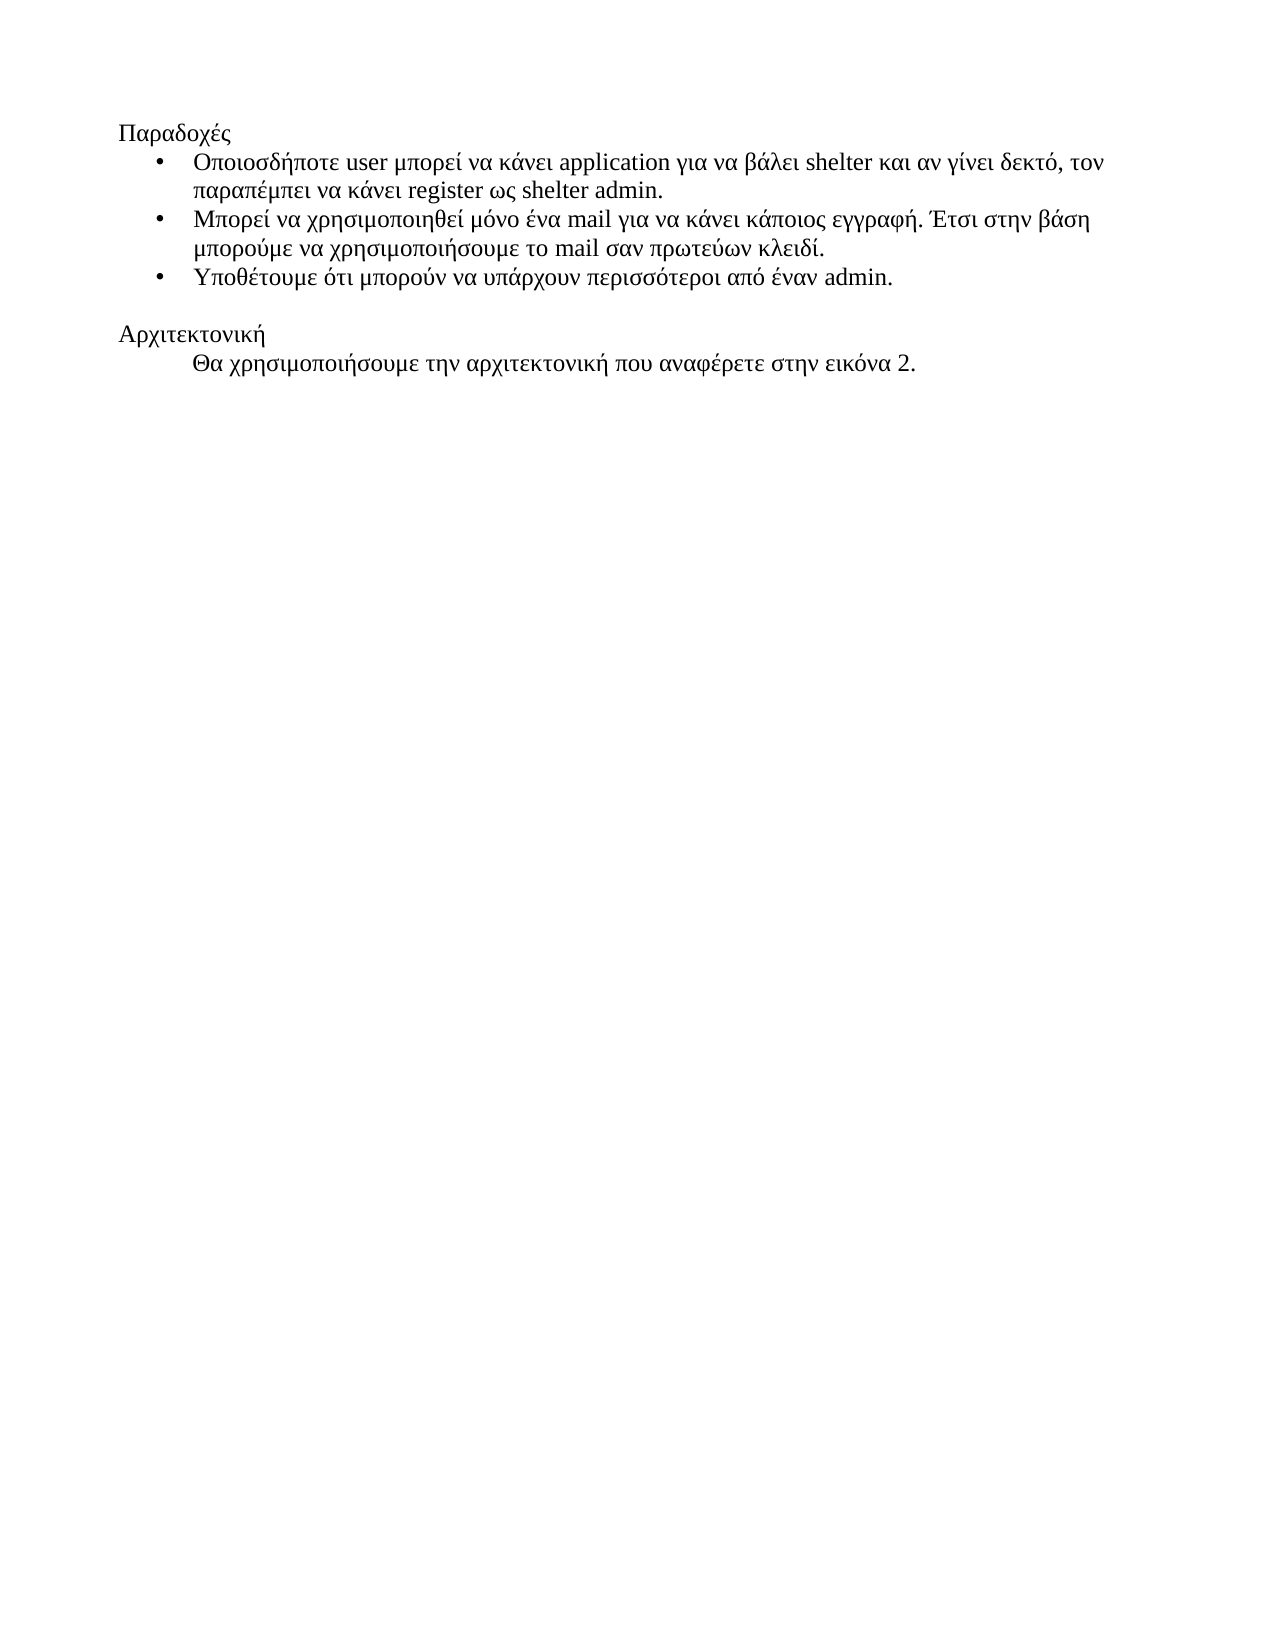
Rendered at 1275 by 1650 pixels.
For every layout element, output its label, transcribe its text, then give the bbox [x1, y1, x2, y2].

text Θα χρησιμοποιήσουμε την αρχιτεκτονική που αναφέρετε στην εικόνα 2. [118, 348, 1157, 377]
list Υποθέτουμε ότι μπορούν να υπάρχουν περισσότεροι από έναν admin. [156, 262, 1157, 291]
text Παραδοχές [118, 118, 1157, 147]
list Μπορεί να χρησιμοποιηθεί μόνο ένα mail για να κάνει κάποιος εγγραφή. Έτσι στην βάση μπορούμε να χρησιμοποιήσουμε το mail σαν πρωτεύων κλειδί. [156, 204, 1157, 262]
text Αρχιτεκτονική [118, 319, 1157, 348]
list Οποιοσδήποτε user μπορεί να κάνει application για να βάλει shelter και αν γίνει δεκτό, τον παραπέμπει να κάνει register ως shelter admin. [156, 147, 1157, 204]
